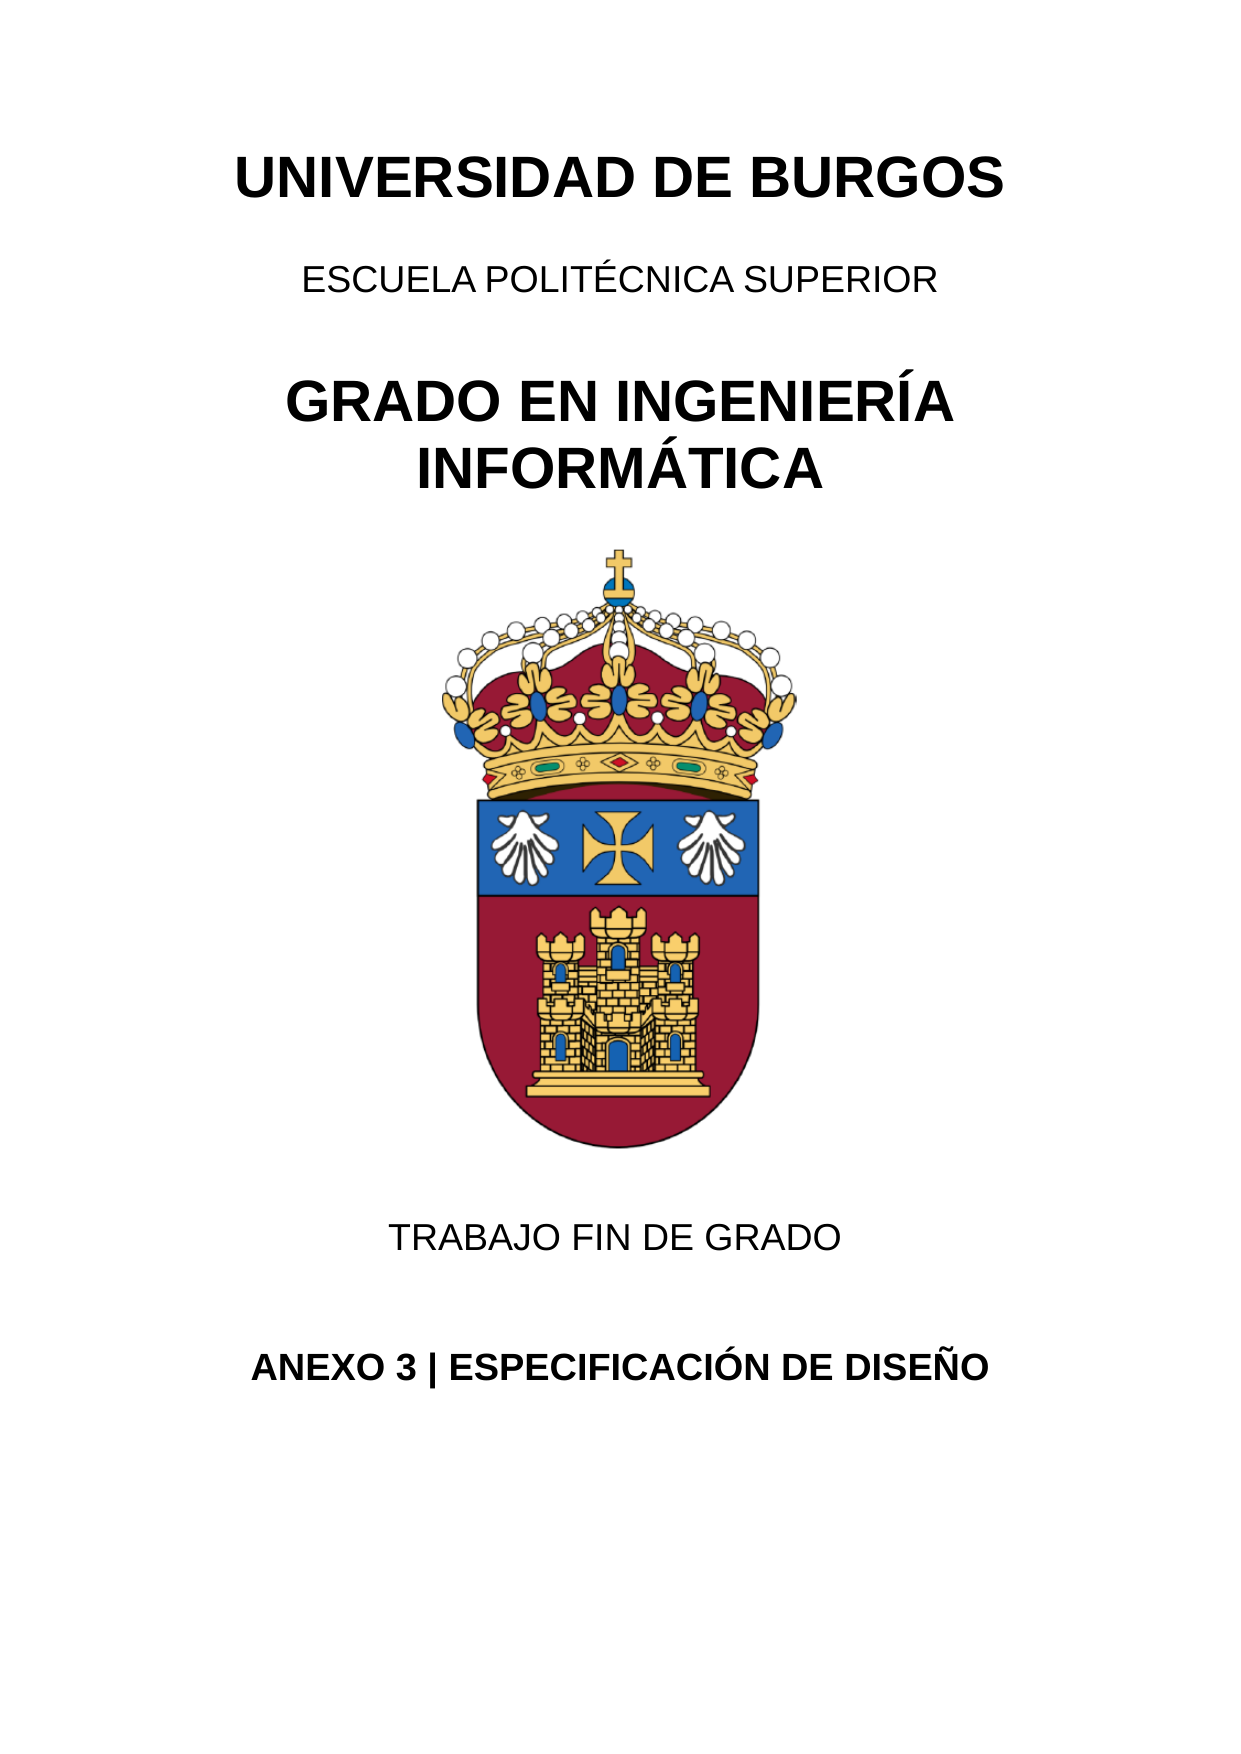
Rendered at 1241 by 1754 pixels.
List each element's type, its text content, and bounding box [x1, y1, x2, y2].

title GRADO EN INGENIERÍA INFORMÁTICA [118, 367, 1122, 501]
subtitle ESCUELA POLITÉCNICA SUPERIOR [118, 258, 1122, 301]
subtitle ANEXO 3 | ESPECIFICACIÓN DE DISEÑO [118, 1345, 1122, 1389]
subtitle TRABAJO FIN DE GRADO [118, 1215, 1122, 1258]
title UNIVERSIDAD DE BURGOS [118, 143, 1122, 210]
